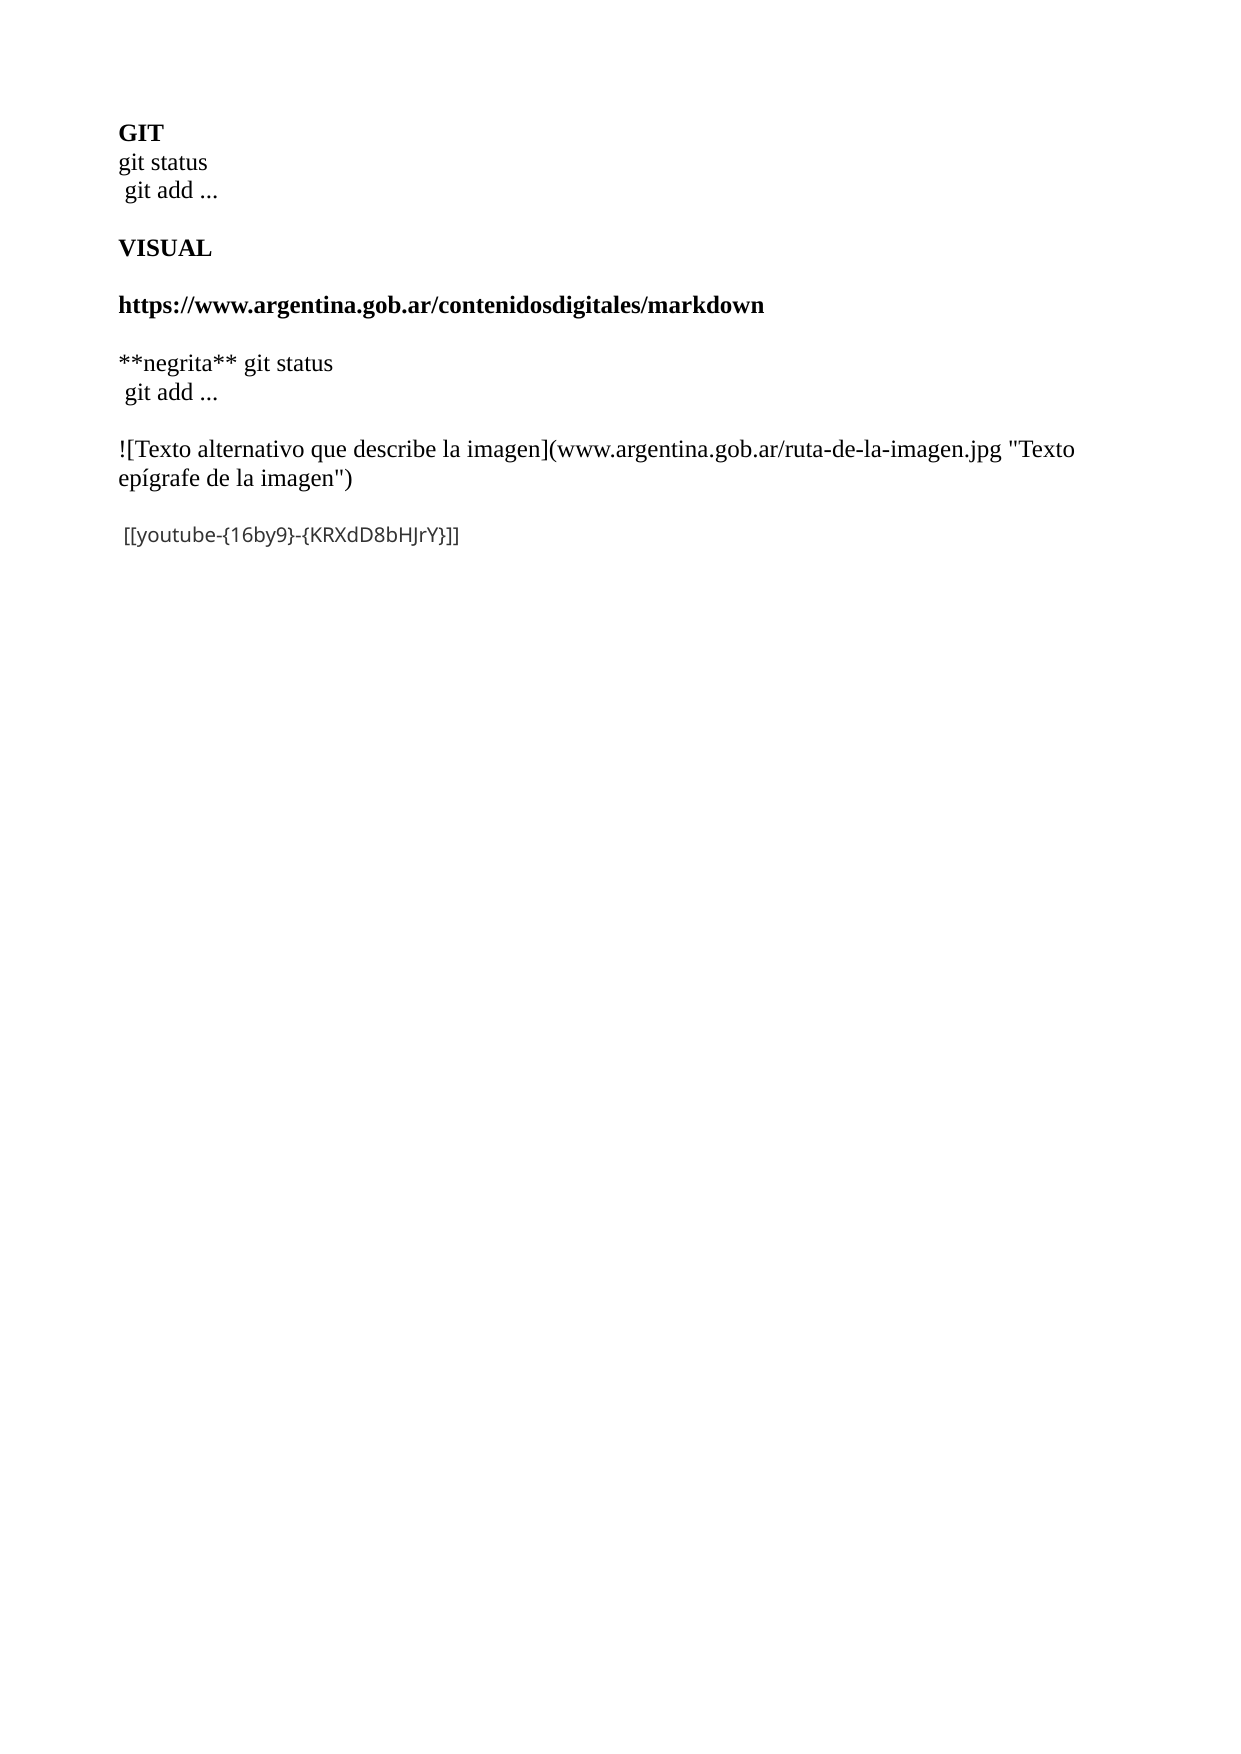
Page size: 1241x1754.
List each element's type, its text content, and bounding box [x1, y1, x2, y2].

text git add ... [118, 377, 1122, 406]
text **negrita** git status [118, 348, 1122, 377]
text VISUAL [118, 233, 1122, 262]
text GIT [118, 118, 1122, 147]
text git add ... [118, 176, 1122, 204]
text ![Texto alternativo que describe la imagen](www.argentina.gob.ar/ruta-de-la-imagen.jpg "Texto epígrafe de la imagen") [118, 434, 1122, 492]
text git status [118, 147, 1122, 176]
text https://www.argentina.gob.ar/contenidosdigitales/markdown [118, 291, 1122, 319]
text [[youtube-{16by9}-{KRXdD8bHJrY}]] [118, 521, 1122, 548]
